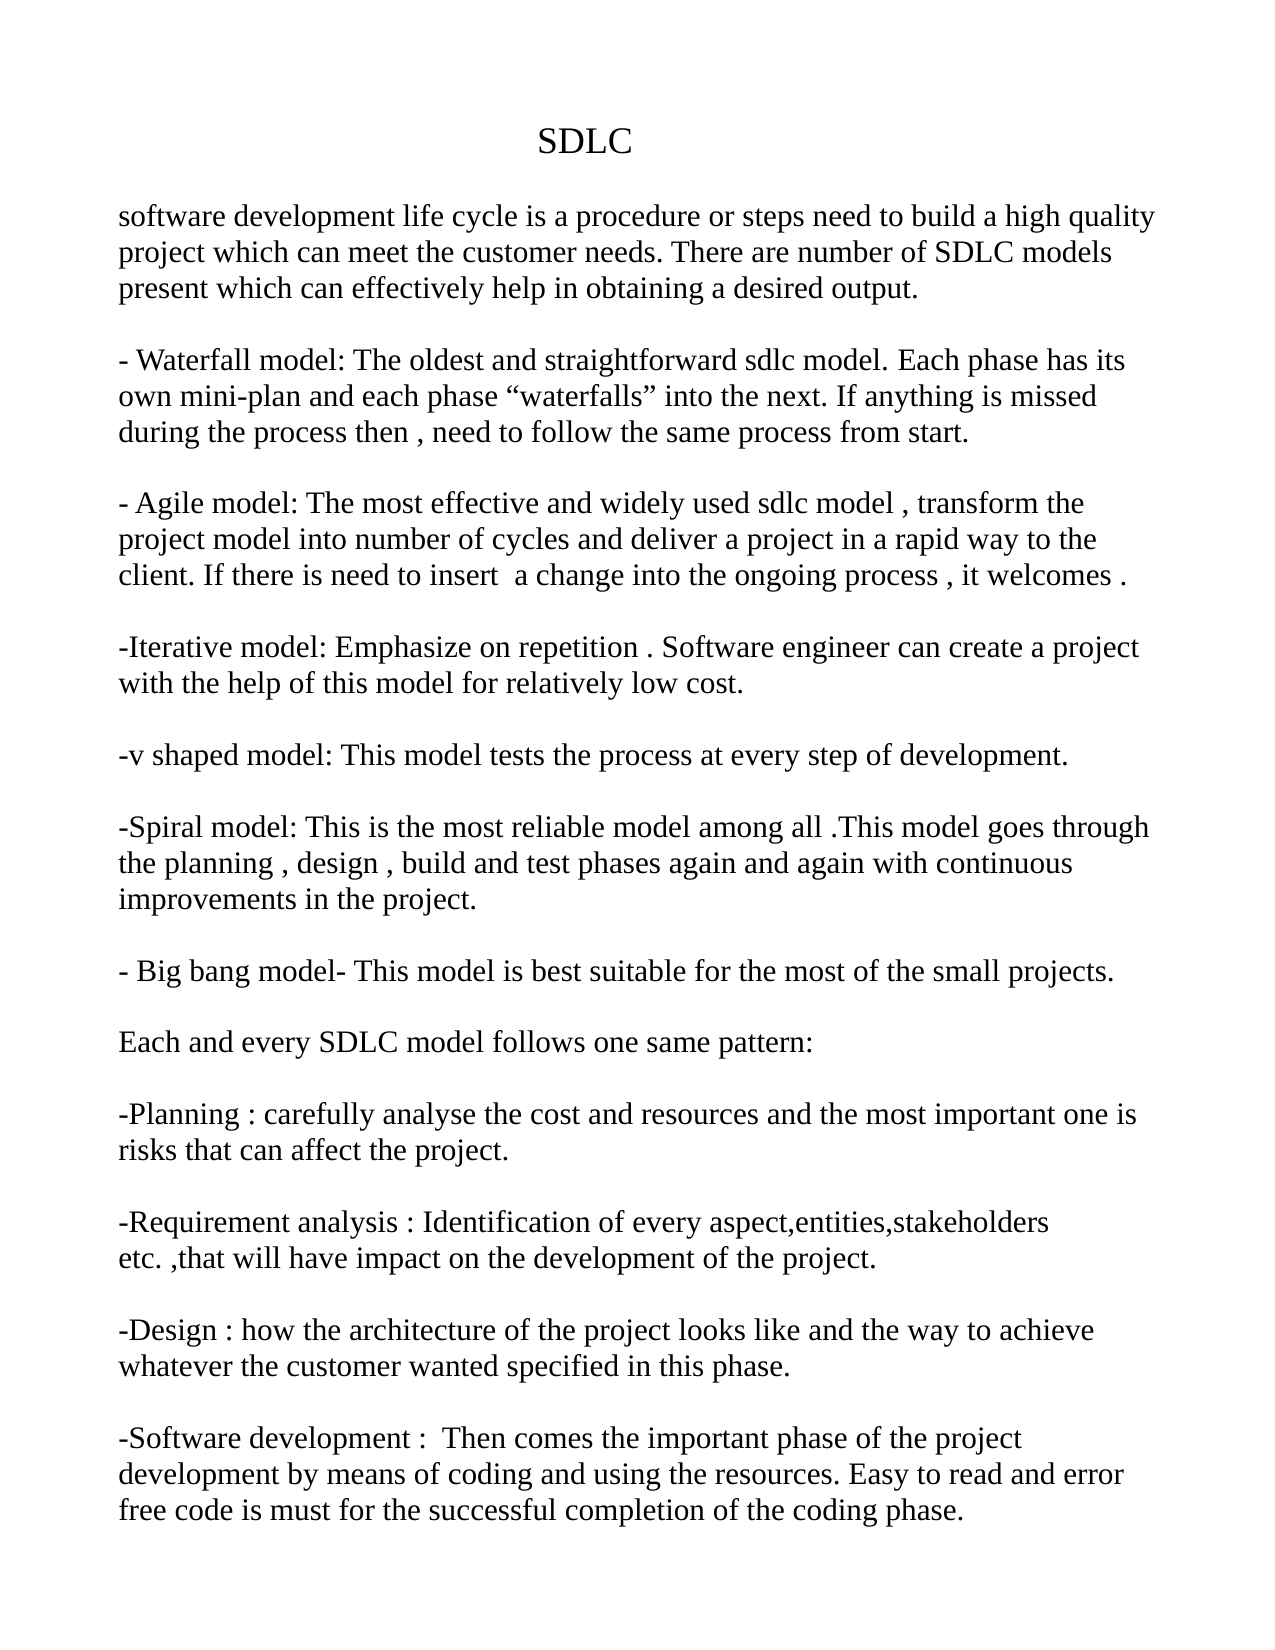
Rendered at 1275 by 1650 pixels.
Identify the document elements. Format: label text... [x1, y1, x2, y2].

text -Spiral model: This is the most reliable model among all .This model goes through the planning , design , build and test phases again and again with continuous improvements in the project. [118, 808, 1157, 916]
text -Requirement analysis : Identification of every aspect,entities,stakeholders etc. ,that will have impact on the development of the project. [118, 1203, 1157, 1275]
text SDLC [118, 118, 1157, 161]
text -Software development : Then comes the important phase of the project development by means of coding and using the resources. Easy to read and error free code is must for the successful completion of the coding phase. [118, 1419, 1157, 1527]
text Each and every SDLC model follows one same pattern: [118, 1024, 1157, 1060]
text - Big bang model- This model is best suitable for the most of the small projects. [118, 952, 1157, 988]
text -Design : how the architecture of the project looks like and the way to achieve whatever the customer wanted specified in this phase. [118, 1311, 1157, 1383]
text - Waterfall model: The oldest and straightforward sdlc model. Each phase has its own mini-plan and each phase “waterfalls” into the next. If anything is missed during the process then , need to follow the same process from start. [118, 341, 1157, 449]
text - Agile model: The most effective and widely used sdlc model , transform the project model into number of cycles and deliver a project in a rapid way to the client. If there is need to insert a change into the ongoing process , it welcomes . [118, 485, 1157, 592]
text -Planning : carefully analyse the cost and resources and the most important one is risks that can affect the project. [118, 1096, 1157, 1167]
text -v shaped model: This model tests the process at every step of development. [118, 736, 1157, 772]
text -Iterative model: Emphasize on repetition . Software engineer can create a project with the help of this model for relatively low cost. [118, 628, 1157, 700]
text software development life cycle is a procedure or steps need to build a high quality project which can meet the customer needs. There are number of SDLC models present which can effectively help in obtaining a desired output. [118, 197, 1157, 305]
